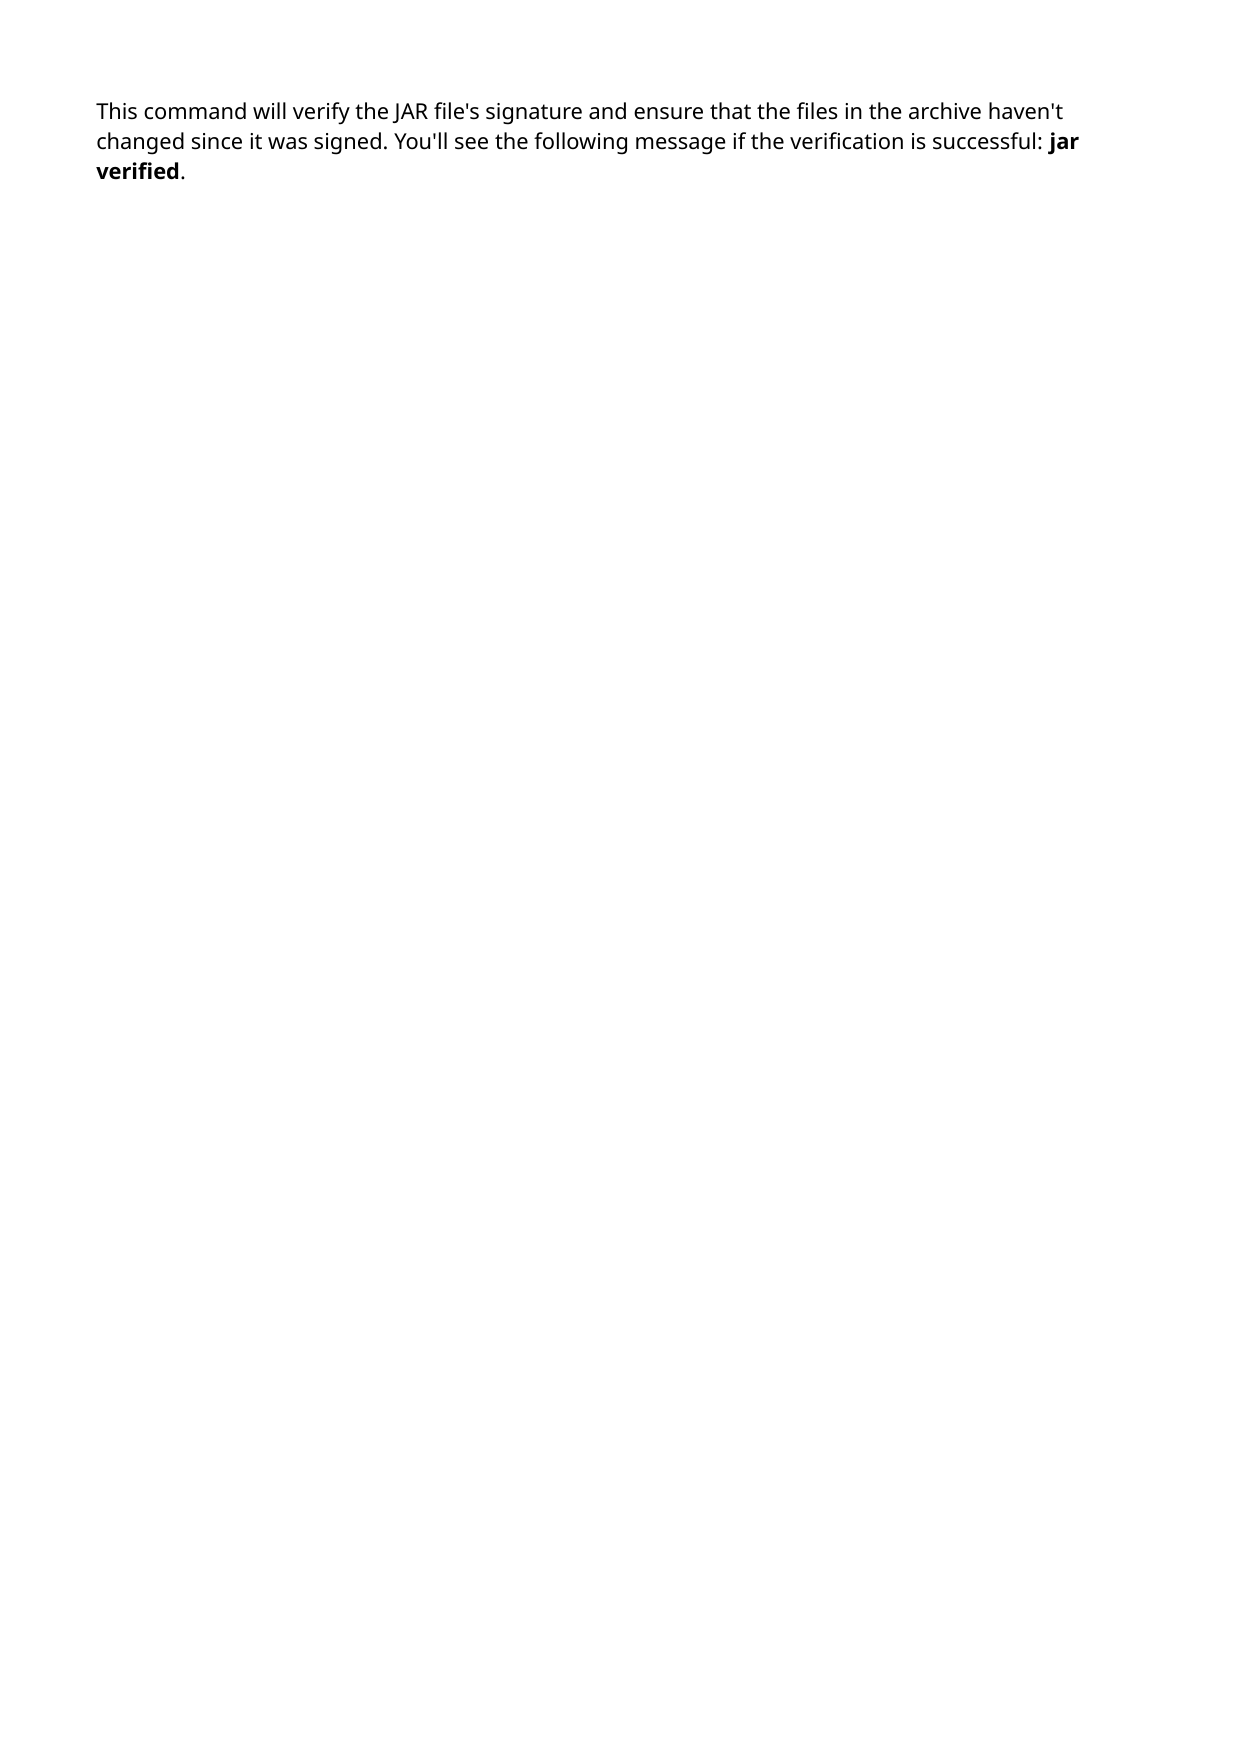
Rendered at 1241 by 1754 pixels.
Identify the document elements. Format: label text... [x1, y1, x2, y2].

text This command will verify the JAR file's signature and ensure that the files in the archive haven't changed since it was signed. You'll see the following message if the verification is successful: jar verified. [96, 96, 1144, 185]
